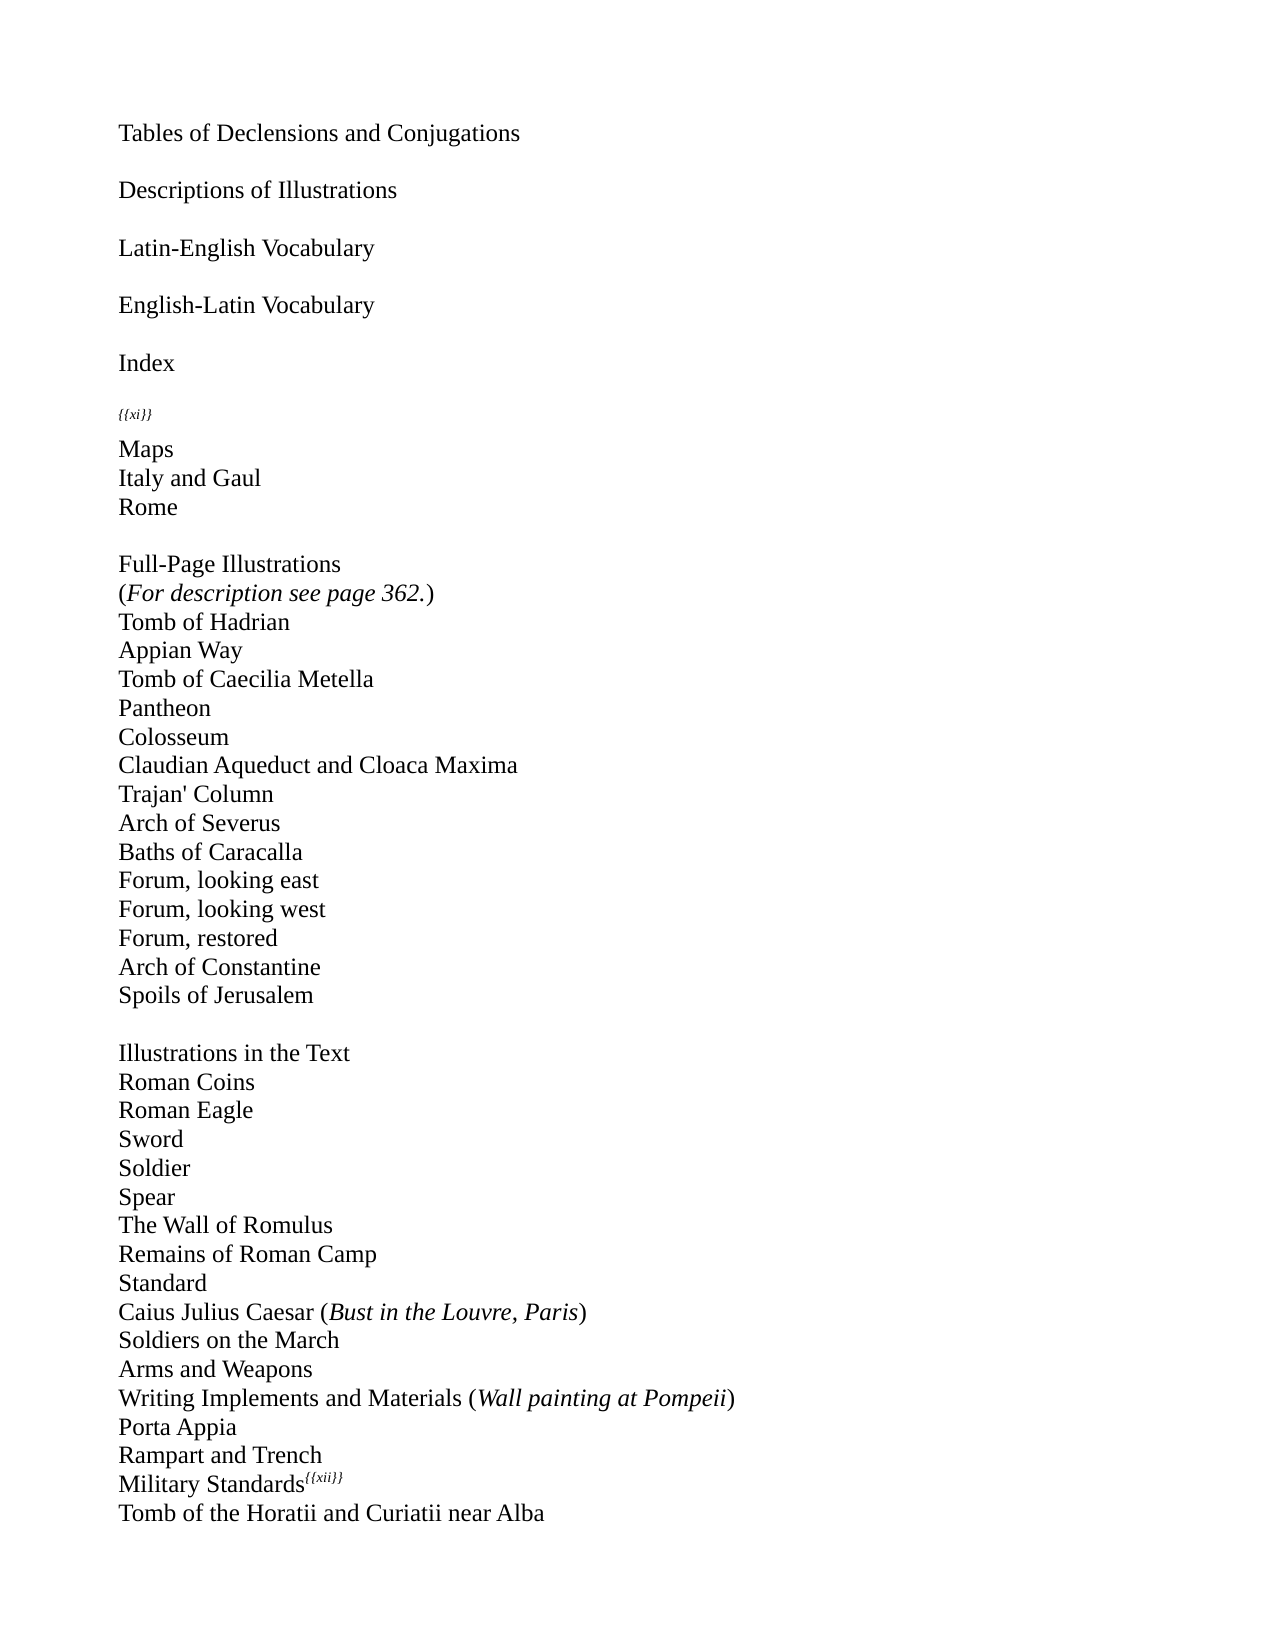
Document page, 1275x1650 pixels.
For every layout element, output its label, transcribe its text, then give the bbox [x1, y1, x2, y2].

text Trajan' Column [118, 779, 1157, 808]
text Arch of Constantine [118, 952, 1157, 981]
text Tables of Declensions and Conjugations [118, 118, 1157, 147]
text Spear [118, 1182, 1157, 1211]
text Spoils of Jerusalem [118, 981, 1157, 1009]
text Roman Eagle [118, 1096, 1157, 1124]
text Soldier [118, 1153, 1157, 1182]
text Rampart and Trench [118, 1441, 1157, 1469]
text Forum, looking east [118, 866, 1157, 894]
text Remains of Roman Camp [118, 1239, 1157, 1268]
text {{xi}} [118, 406, 1157, 434]
text Descriptions of Illustrations [118, 176, 1157, 204]
text Standard [118, 1268, 1157, 1297]
text Maps [118, 434, 1157, 463]
text Full-Page Illustrations [118, 549, 1157, 578]
text Forum, looking west [118, 894, 1157, 923]
text Appian Way [118, 636, 1157, 664]
text Rome [118, 492, 1157, 521]
text Military Standards{{xii}} [118, 1469, 1157, 1498]
text Index [118, 348, 1157, 377]
text Arms and Weapons [118, 1354, 1157, 1383]
text Caius Julius Caesar (Bust in the Louvre, Paris) [118, 1297, 1157, 1326]
text Claudian Aqueduct and Cloaca Maxima [118, 751, 1157, 779]
text Colosseum [118, 722, 1157, 751]
text English-Latin Vocabulary [118, 291, 1157, 319]
text Roman Coins [118, 1067, 1157, 1096]
text Pantheon [118, 693, 1157, 722]
text (For description see page 362.) [118, 578, 1157, 607]
text Illustrations in the Text [118, 1038, 1157, 1067]
text Tomb of the Horatii and Curiatii near Alba [118, 1498, 1157, 1527]
text The Wall of Romulus [118, 1211, 1157, 1239]
text Sword [118, 1124, 1157, 1153]
text Latin-English Vocabulary [118, 233, 1157, 262]
text Writing Implements and Materials (Wall painting at Pompeii) [118, 1383, 1157, 1412]
text Tomb of Hadrian [118, 607, 1157, 636]
text Tomb of Caecilia Metella [118, 664, 1157, 693]
text Porta Appia [118, 1412, 1157, 1441]
text Baths of Caracalla [118, 837, 1157, 866]
text Italy and Gaul [118, 463, 1157, 492]
text Soldiers on the March [118, 1326, 1157, 1354]
text Arch of Severus [118, 808, 1157, 837]
text Forum, restored [118, 923, 1157, 952]
